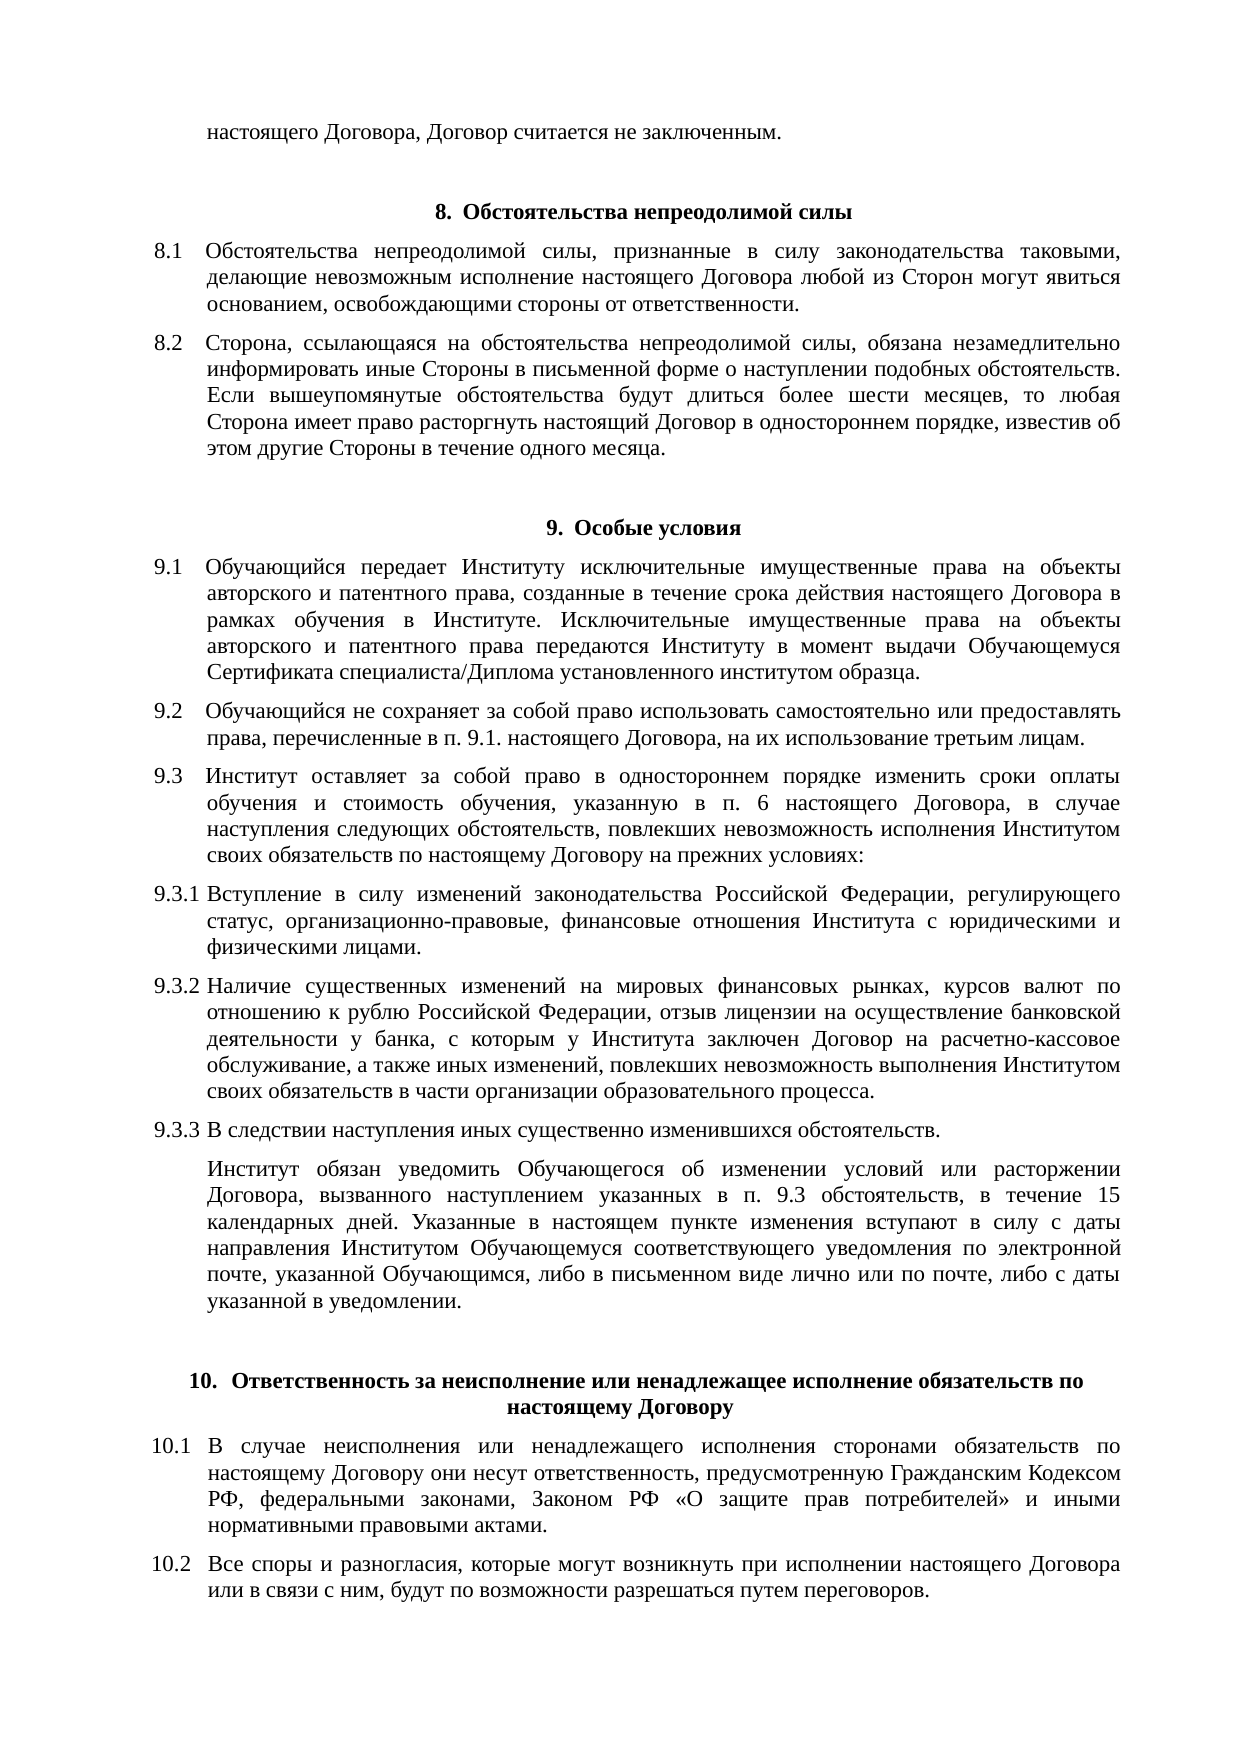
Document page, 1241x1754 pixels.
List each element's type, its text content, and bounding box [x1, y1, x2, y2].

list В следствии наступления иных существенно изменившихся обстоятельств. [148, 1116, 1122, 1143]
list Обучающийся передает Институту исключительные имущественные права на объекты авторского и патентного права, созданные в течение срока действия настоящего Договора в рамках обучения в Институте. Исключительные имущественные права на объекты авторского и патентного права передаются Институту в момент выдачи Обучающемуся Сертификата специалиста/Диплома установленного институтом образца. [148, 553, 1122, 685]
list Сторона, ссылающаяся на обстоятельства непреодолимой силы, обязана незамедлительно информировать иные Стороны в письменной форме о наступлении подобных обстоятельств. Если вышеупомянутые обстоятельства будут длиться более шести месяцев, то любая Сторона имеет право расторгнуть настоящий Договор в одностороннем порядке, известив об этом другие Стороны в течение одного месяца. [148, 329, 1122, 460]
list Институт оставляет за собой право в одностороннем порядке изменить сроки оплаты обучения и стоимость обучения, указанную в п. 6 настоящего Договора, в случае наступления следующих обстоятельств, повлекших невозможность исполнения Институтом своих обязательств по настоящему Договору на прежних условиях: [148, 762, 1122, 868]
list Все споры и разногласия, которые могут возникнуть при исполнении настоящего Договора или в связи с ним, будут по возможности разрешаться путем переговоров. [145, 1550, 1122, 1603]
list Особые условия [118, 514, 1122, 541]
list Обстоятельства непреодолимой силы, признанные в силу законодательства таковыми, делающие невозможным исполнение настоящего Договора любой из Сторон могут явиться основанием, освобождающими стороны от ответственности. [148, 237, 1122, 316]
list Наличие существенных изменений на мировых финансовых рынках, курсов валют по отношению к рублю Российской Федерации, отзыв лицензии на осуществление банковской деятельности у банка, с которым у Института заключен Договор на расчетно-кассовое обслуживание, а также иных изменений, повлекших невозможность выполнения Институтом своих обязательств в части организации образовательного процесса. [148, 972, 1122, 1104]
list В случае неисполнения или ненадлежащего исполнения сторонами обязательств по настоящему Договору они несут ответственность, предусмотренную Гражданским Кодексом РФ, федеральными законами, Законом РФ «О защите прав потребителей» и иными нормативными правовыми актами. [145, 1432, 1122, 1538]
list Ответственность за неисполнение или ненадлежащее исполнение обязательств по настоящему Договору [118, 1367, 1122, 1420]
list Обстоятельства непреодолимой силы [118, 198, 1122, 224]
list Обучающийся не сохраняет за собой право использовать самостоятельно или предоставлять права, перечисленные в п. 9.1. настоящего Договора, на их использование третьим лицам. [148, 697, 1122, 750]
list настоящего Договора, Договор считается не заключенным. [148, 118, 1122, 144]
list Институт обязан уведомить Обучающегося об изменении условий или расторжении Договора, вызванного наступлением указанных в п. 9.3 обстоятельств, в течение 15 календарных дней. Указанные в настоящем пункте изменения вступают в силу с даты направления Институтом Обучающемуся соответствующего уведомления по электронной почте, указанной Обучающимся, либо в письменном виде лично или по почте, либо с даты указанной в уведомлении. [207, 1155, 1122, 1313]
list Вступление в силу изменений законодательства Российской Федерации, регулирующего статус, организационно-правовые, финансовые отношения Института с юридическими и физическими лицами. [148, 880, 1122, 959]
